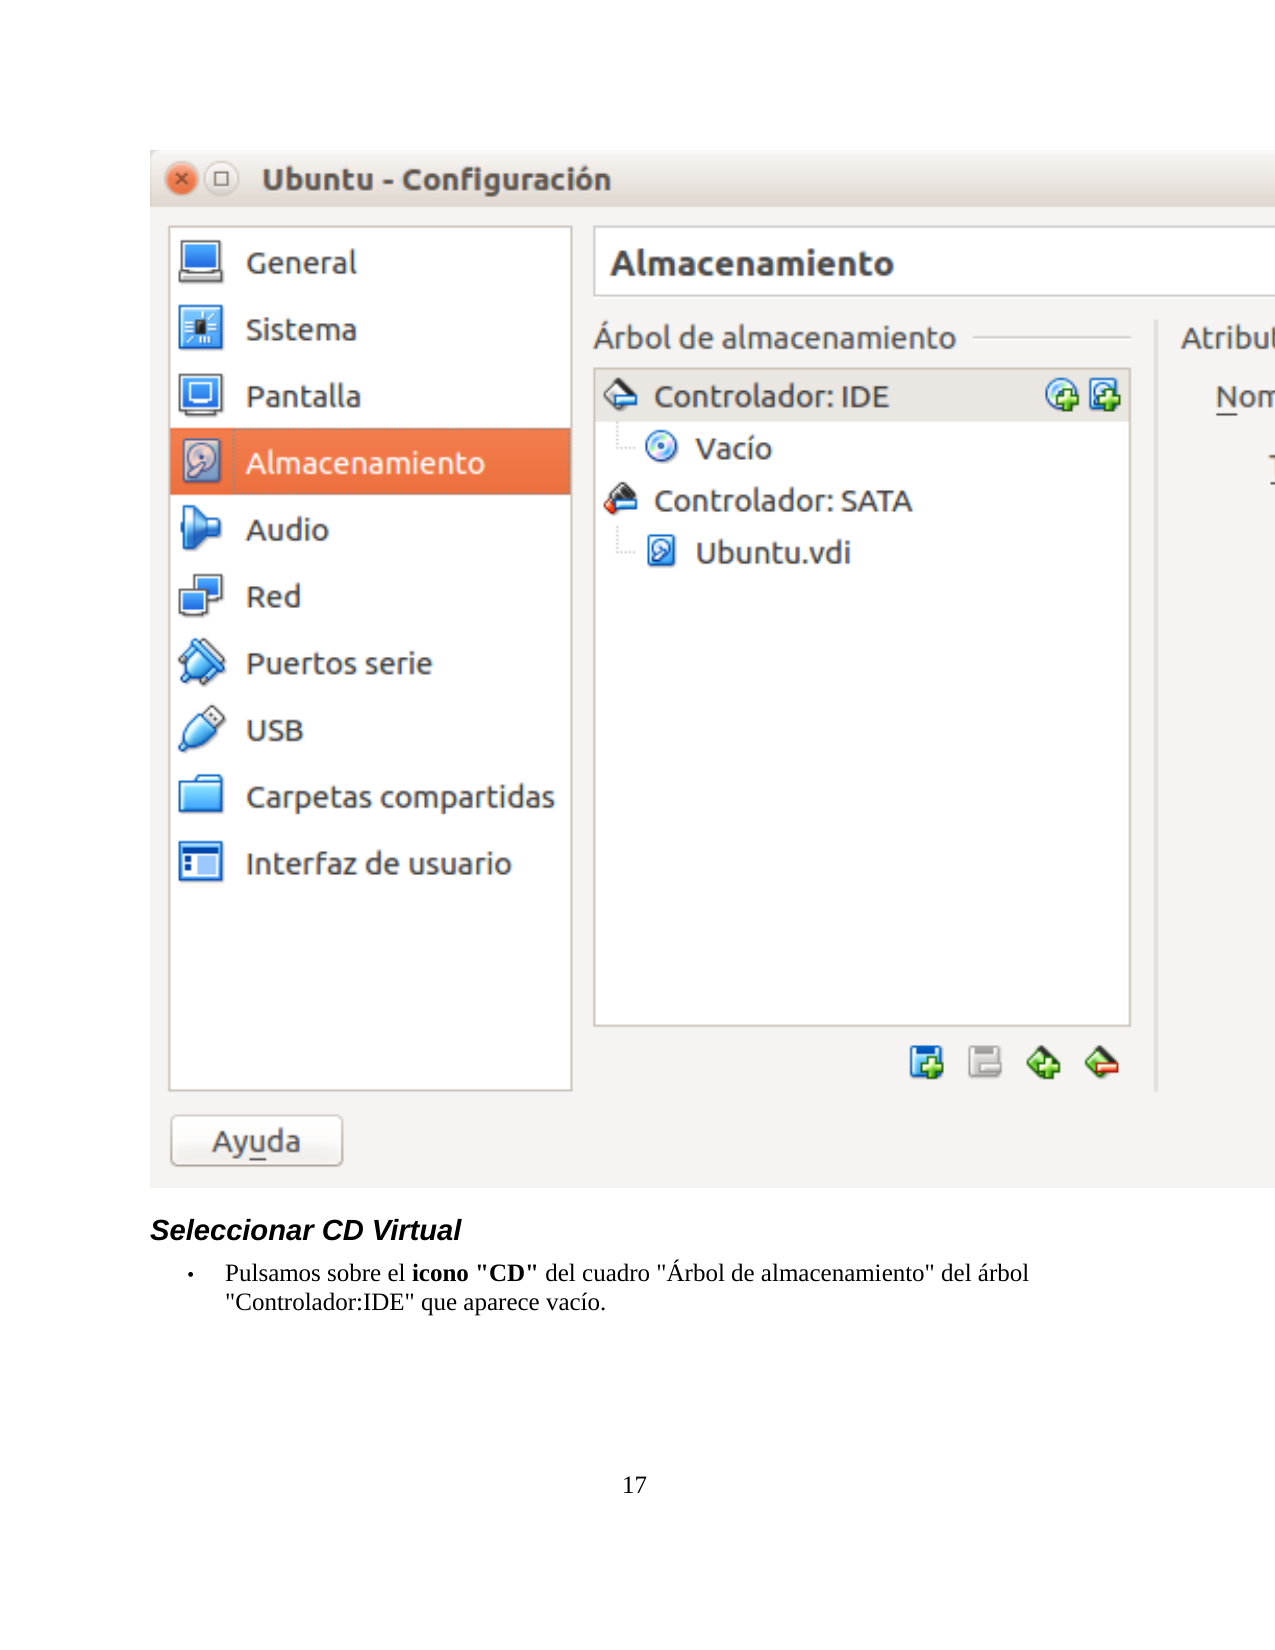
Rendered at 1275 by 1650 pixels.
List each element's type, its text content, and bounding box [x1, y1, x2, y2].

picture [150, 150, 1275, 1188]
subtitle Seleccionar CD Virtual [150, 1212, 1125, 1246]
list Pulsamos sobre el icono "CD" del cuadro "Árbol de almacenamiento" del árbol "Controlador:IDE" que aparece vacío. [187, 1258, 1125, 1316]
